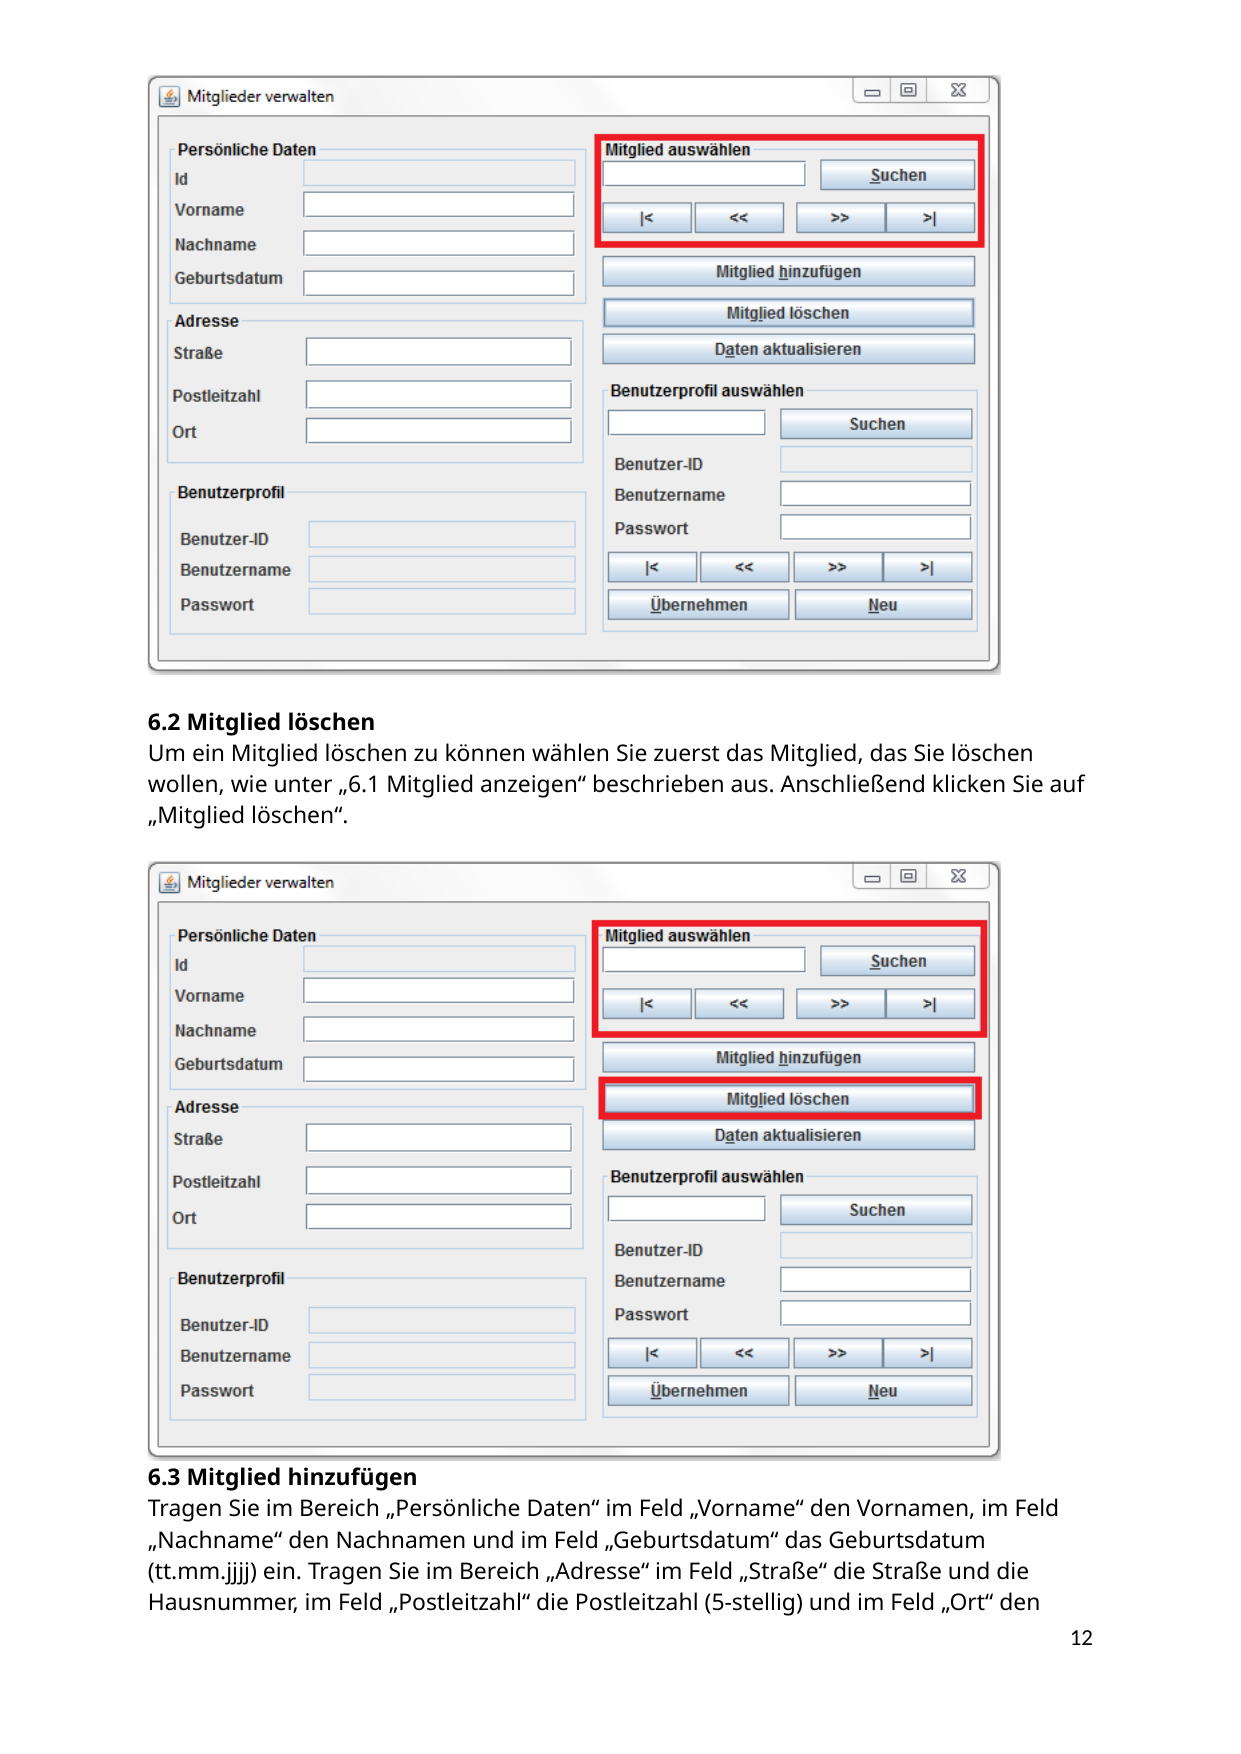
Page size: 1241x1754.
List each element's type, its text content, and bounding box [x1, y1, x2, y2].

list 6.2 Mitglied löschen [148, 706, 1093, 737]
list 6.3 Mitglied hinzufügen [148, 1461, 1093, 1492]
list Tragen Sie im Bereich „Persönliche Daten“ im Feld „Vorname“ den Vornamen, im Feld „Nachname“ den Nachnamen und im Feld „Geburtsdatum“ das Geburtsdatum (tt.mm.jjjj) ein. Tragen Sie im Bereich „Adresse“ im Feld „Straße“ die Straße und die Hausnummer, im Feld „Postleitzahl“ die Postleitzahl (5-stellig) und im Feld „Ort“ den [148, 1492, 1093, 1617]
list Um ein Mitglied löschen zu können wählen Sie zuerst das Mitglied, das Sie löschen wollen, wie unter „6.1 Mitglied anzeigen“ beschrieben aus. Anschließend klicken Sie auf „Mitglied löschen“. [148, 737, 1093, 831]
